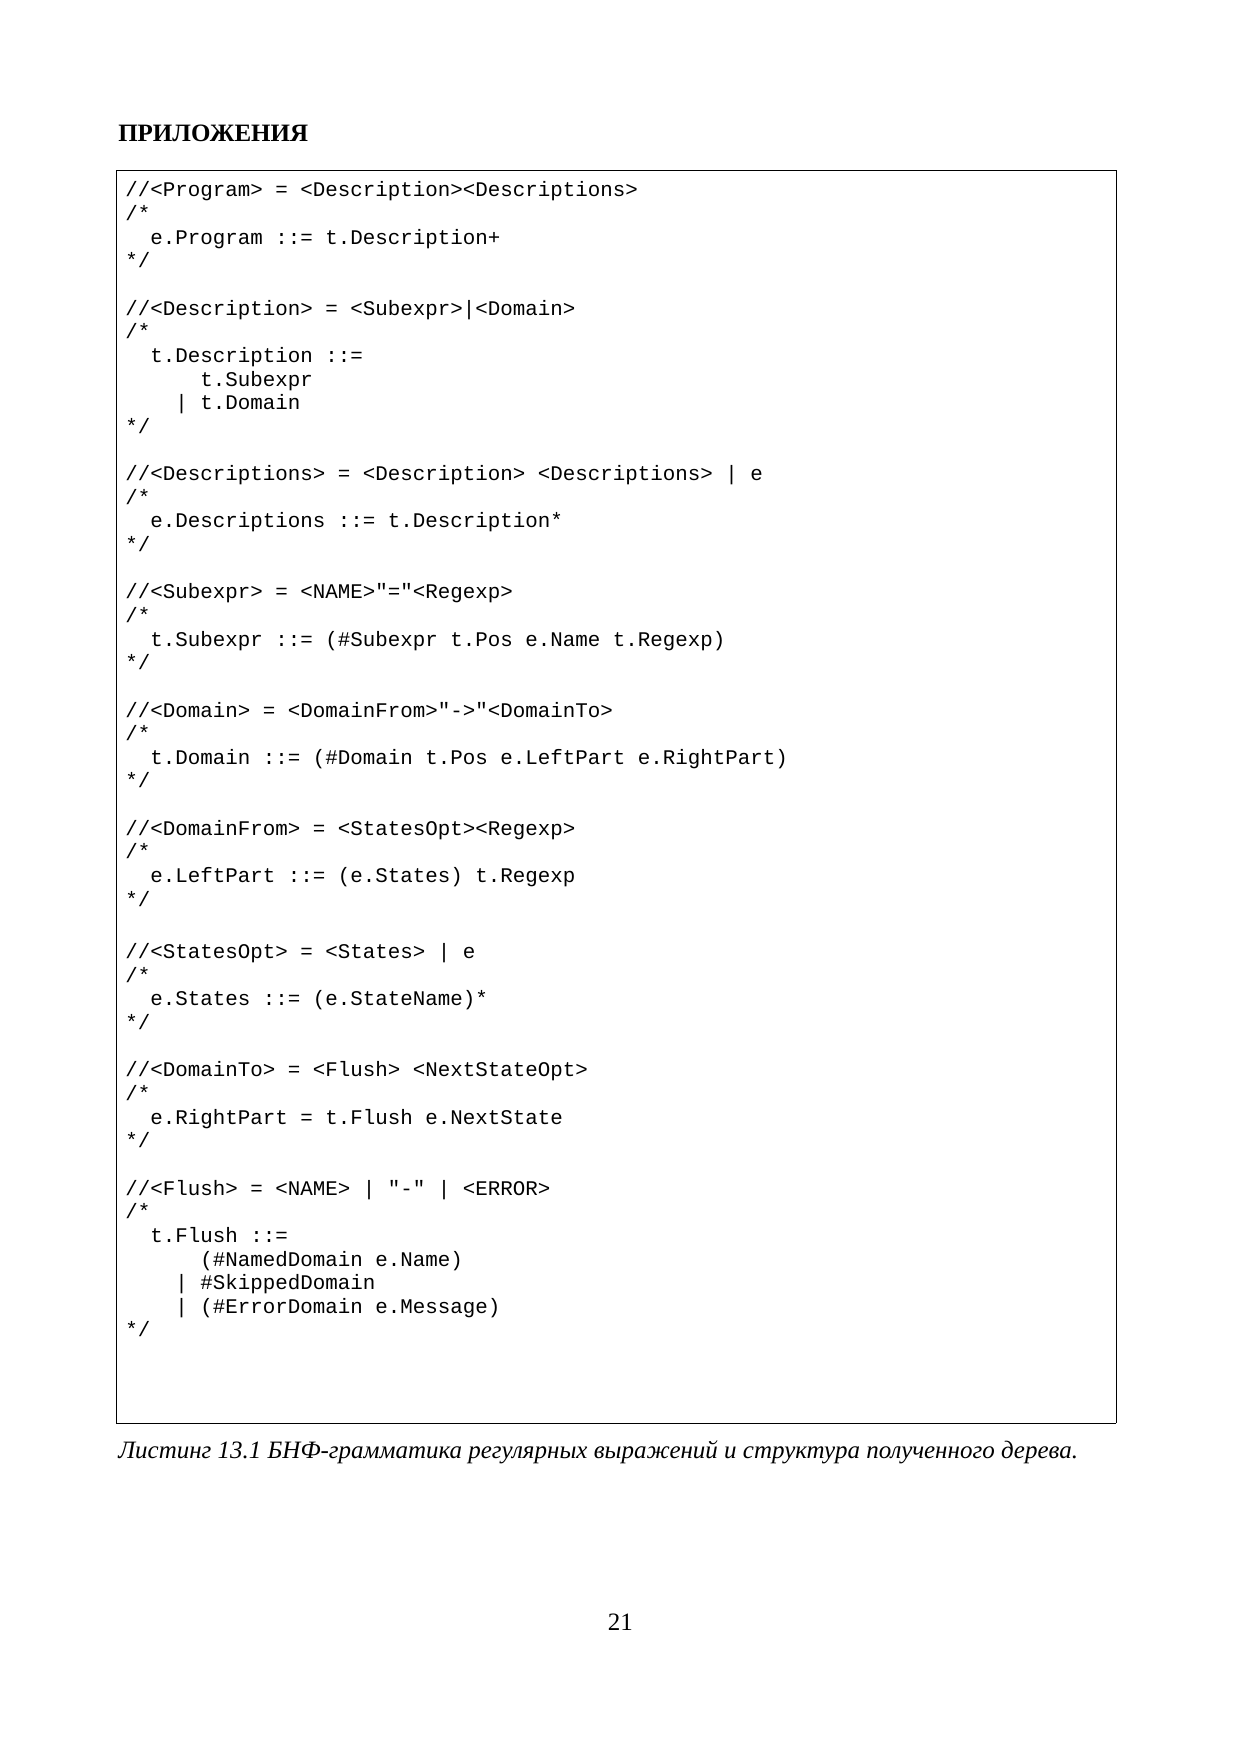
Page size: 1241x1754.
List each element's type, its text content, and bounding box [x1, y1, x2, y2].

text */ [125, 771, 1107, 794]
text //<StatesOpt> = <States> | e [125, 941, 1107, 965]
text /* [125, 723, 1107, 747]
text e.RightPart = t.Flush e.NextState [125, 1107, 1107, 1130]
text t.Flush ::= [125, 1225, 1107, 1248]
text //<Flush> = <NAME> | "-" | <ERROR> [125, 1178, 1107, 1201]
text t.Subexpr ::= (#Subexpr t.Pos e.Name t.Regexp) [125, 629, 1107, 652]
text /* [125, 841, 1107, 865]
text t.Subexpr [125, 368, 1107, 392]
text //<DomainTo> = <Flush> <NextStateOpt> [125, 1059, 1107, 1083]
text /* [125, 965, 1107, 988]
text /* [125, 203, 1107, 227]
text */ [125, 652, 1107, 676]
text t.Domain ::= (#Domain t.Pos e.LeftPart e.RightPart) [125, 747, 1107, 771]
text e.Descriptions ::= t.Description* [125, 510, 1107, 534]
text //<DomainFrom> = <StatesOpt><Regexp> [125, 818, 1107, 841]
text /* [125, 487, 1107, 510]
text */ [125, 1319, 1107, 1343]
text */ [125, 534, 1107, 558]
text t.Description ::= [125, 345, 1107, 368]
text /* [125, 1083, 1107, 1107]
text Листинг 13.1 БНФ-грамматика регулярных выражений и структура полученного дерева. [118, 147, 1122, 1464]
text //<Subexpr> = <NAME>"="<Regexp> [125, 581, 1107, 605]
text | t.Domain [125, 392, 1107, 416]
text e.LeftPart ::= (e.States) t.Regexp [125, 865, 1107, 889]
text /* [125, 321, 1107, 345]
text | #SkippedDomain [125, 1272, 1107, 1296]
text */ [125, 1130, 1107, 1154]
text e.Program ::= t.Description+ [125, 227, 1107, 250]
text (#NamedDomain e.Name) [125, 1248, 1107, 1272]
text */ [125, 416, 1107, 439]
text */ [125, 889, 1107, 912]
text */ [125, 250, 1107, 274]
text /* [125, 1201, 1107, 1225]
text //<Description> = <Subexpr>|<Domain> [125, 298, 1107, 321]
text e.States ::= (e.StateName)* [125, 988, 1107, 1012]
text //<Domain> = <DomainFrom>"->"<DomainTo> [125, 699, 1107, 723]
text */ [125, 1012, 1107, 1036]
text //<Program> = <Description><Descriptions> [125, 179, 1107, 203]
text /* [125, 605, 1107, 629]
subtitle ПРИЛОЖЕНИЯ [118, 118, 1122, 147]
text //<Descriptions> = <Description> <Descriptions> | e [125, 463, 1107, 487]
subtitle [117, 171, 1116, 1423]
text | (#ErrorDomain e.Message) [125, 1296, 1107, 1319]
